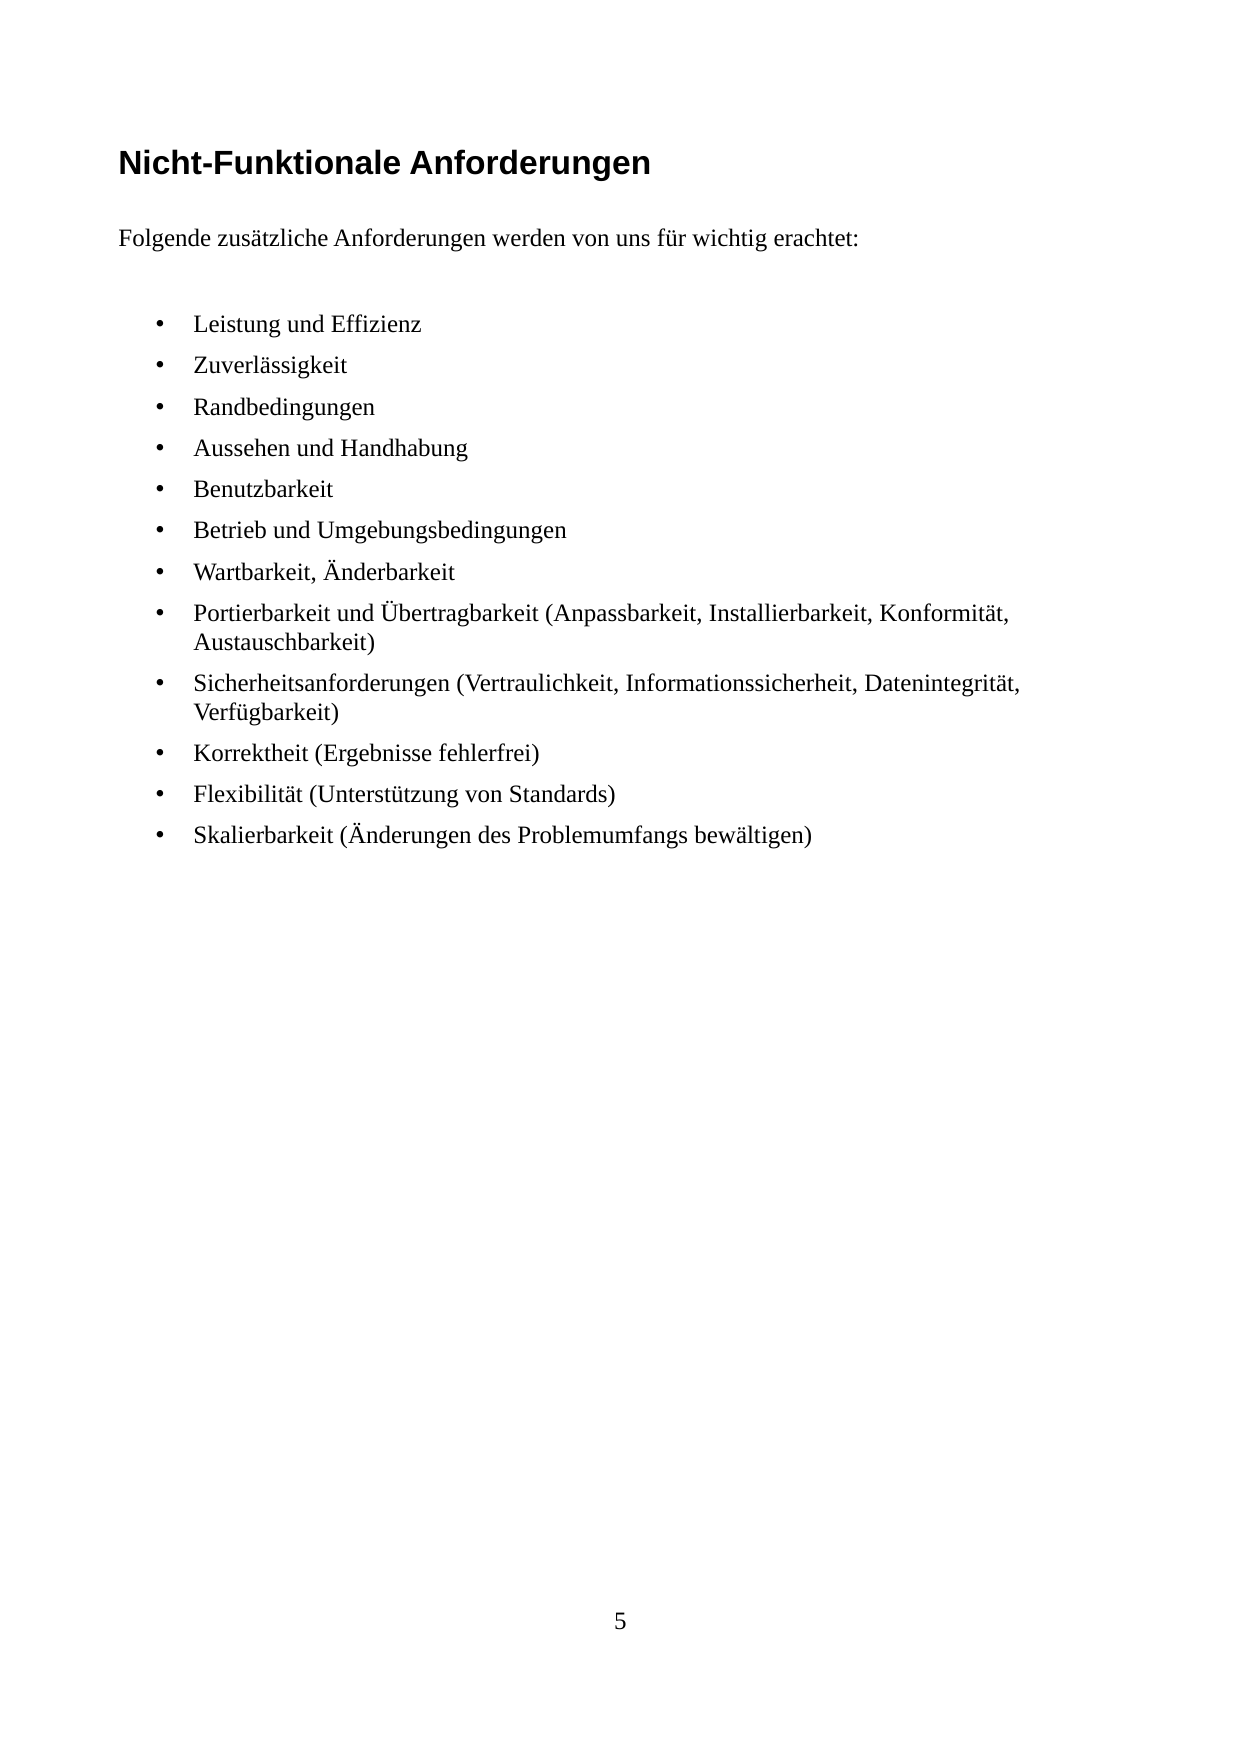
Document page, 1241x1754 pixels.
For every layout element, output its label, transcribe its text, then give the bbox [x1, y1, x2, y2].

list Skalierbarkeit (Änderungen des Problemumfangs bewältigen) [156, 821, 1122, 849]
list Sicherheitsanforderungen (Vertraulichkeit, Informationssicherheit, Datenintegrität, Verfügbarkeit) [156, 668, 1122, 726]
list Randbedingungen [156, 392, 1122, 421]
list Aussehen und Handhabung [156, 433, 1122, 462]
list Wartbarkeit, Änderbarkeit [156, 557, 1122, 586]
list Portierbarkeit und Übertragbarkeit (Anpassbarkeit, Installierbarkeit, Konformität, Austauschbarkeit) [156, 598, 1122, 656]
list Benutzbarkeit [156, 474, 1122, 503]
list Leistung und Effizienz [156, 309, 1122, 338]
subtitle Nicht-Funktionale Anforderungen [118, 143, 1122, 182]
list Zuverlässigkeit [156, 351, 1122, 379]
text Folgende zusätzliche Anforderungen werden von uns für wichtig erachtet: [118, 223, 1122, 252]
list Flexibilität (Unterstützung von Standards) [156, 779, 1122, 808]
list Korrektheit (Ergebnisse fehlerfrei) [156, 738, 1122, 767]
list Betrieb und Umgebungsbedingungen [156, 516, 1122, 544]
